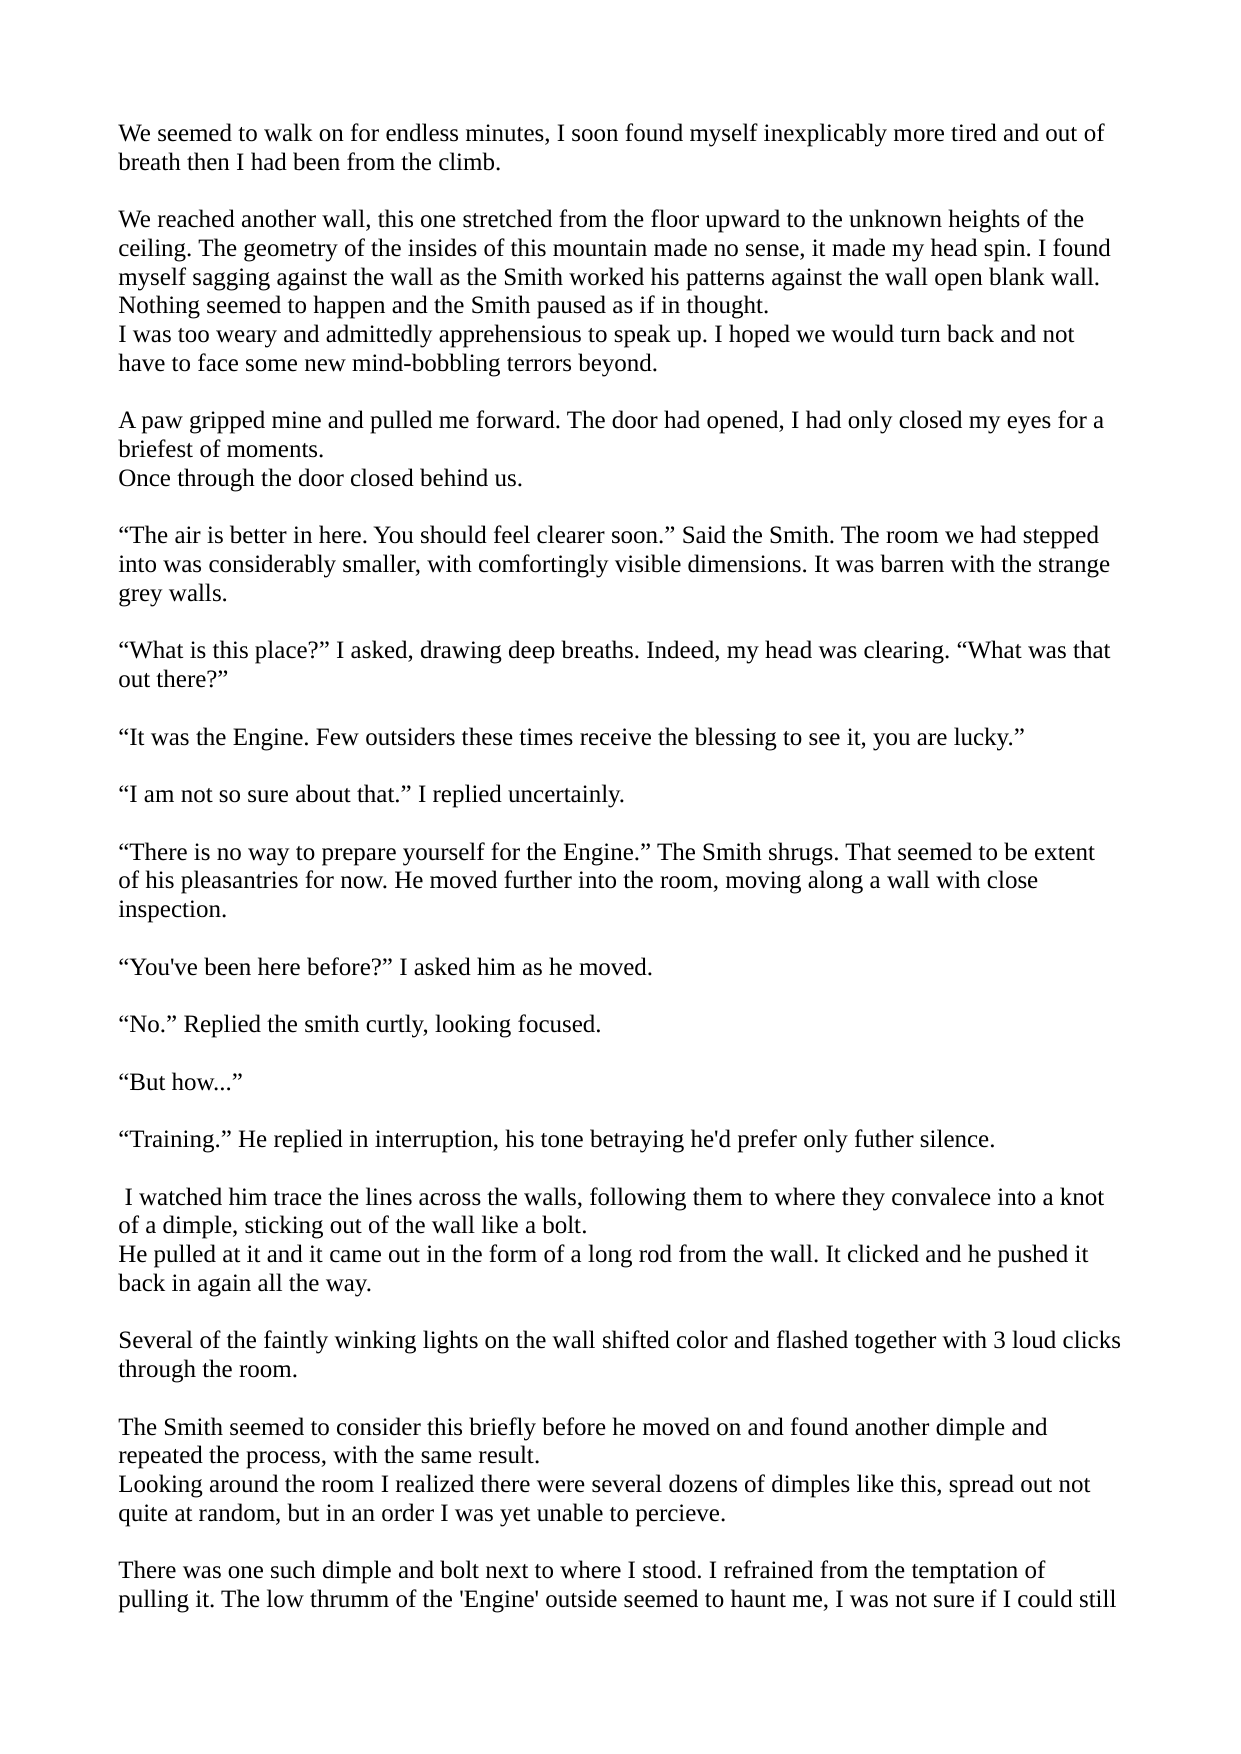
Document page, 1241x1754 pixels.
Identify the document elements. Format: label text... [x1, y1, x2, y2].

text “You've been here before?” I asked him as he moved. [118, 952, 1122, 981]
text “No.” Replied the smith curtly, looking focused. [118, 1009, 1122, 1038]
text Several of the faintly winking lights on the wall shifted color and flashed together with 3 loud clicks through the room. [118, 1326, 1122, 1383]
text Once through the door closed behind us. [118, 463, 1122, 492]
text A paw gripped mine and pulled me forward. The door had opened, I had only closed my eyes for a briefest of moments. [118, 406, 1122, 463]
text He pulled at it and it came out in the form of a long rod from the wall. It clicked and he pushed it back in again all the way. [118, 1239, 1122, 1297]
text Looking around the room I realized there were several dozens of dimples like this, spread out not quite at random, but in an order I was yet unable to percieve. [118, 1469, 1122, 1527]
text “But how...” [118, 1067, 1122, 1096]
text I was too weary and admittedly apprehensious to speak up. I hoped we would turn back and not have to face some new mind-bobbling terrors beyond. [118, 319, 1122, 377]
text “It was the Engine. Few outsiders these times receive the blessing to see it, you are lucky.” [118, 722, 1122, 751]
text The Smith seemed to consider this briefly before he moved on and found another dimple and repeated the process, with the same result. [118, 1412, 1122, 1469]
text Nothing seemed to happen and the Smith paused as if in thought. [118, 291, 1122, 319]
text “Training.” He replied in interruption, his tone betraying he'd prefer only futher silence. [118, 1124, 1122, 1153]
text We reached another wall, this one stretched from the floor upward to the unknown heights of the ceiling. The geometry of the insides of this mountain made no sense, it made my head spin. I found myself sagging against the wall as the Smith worked his patterns against the wall open blank wall. [118, 204, 1122, 291]
text We seemed to walk on for endless minutes, I soon found myself inexplicably more tired and out of breath then I had been from the climb. [118, 118, 1122, 176]
text “What is this place?” I asked, drawing deep breaths. Indeed, my head was clearing. “What was that out there?” [118, 636, 1122, 693]
text “The air is better in here. You should feel clearer soon.” Said the Smith. The room we had stepped into was considerably smaller, with comfortingly visible dimensions. It was barren with the strange grey walls. [118, 521, 1122, 607]
text There was one such dimple and bolt next to where I stood. I refrained from the temptation of pulling it. The low thrumm of the 'Engine' outside seemed to haunt me, I was not sure if I could still [118, 1556, 1122, 1613]
text “I am not so sure about that.” I replied uncertainly. [118, 779, 1122, 808]
text I watched him trace the lines across the walls, following them to where they convalece into a knot of a dimple, sticking out of the wall like a bolt. [118, 1182, 1122, 1239]
text “There is no way to prepare yourself for the Engine.” The Smith shrugs. That seemed to be extent of his pleasantries for now. He moved further into the room, moving along a wall with close inspection. [118, 837, 1122, 923]
